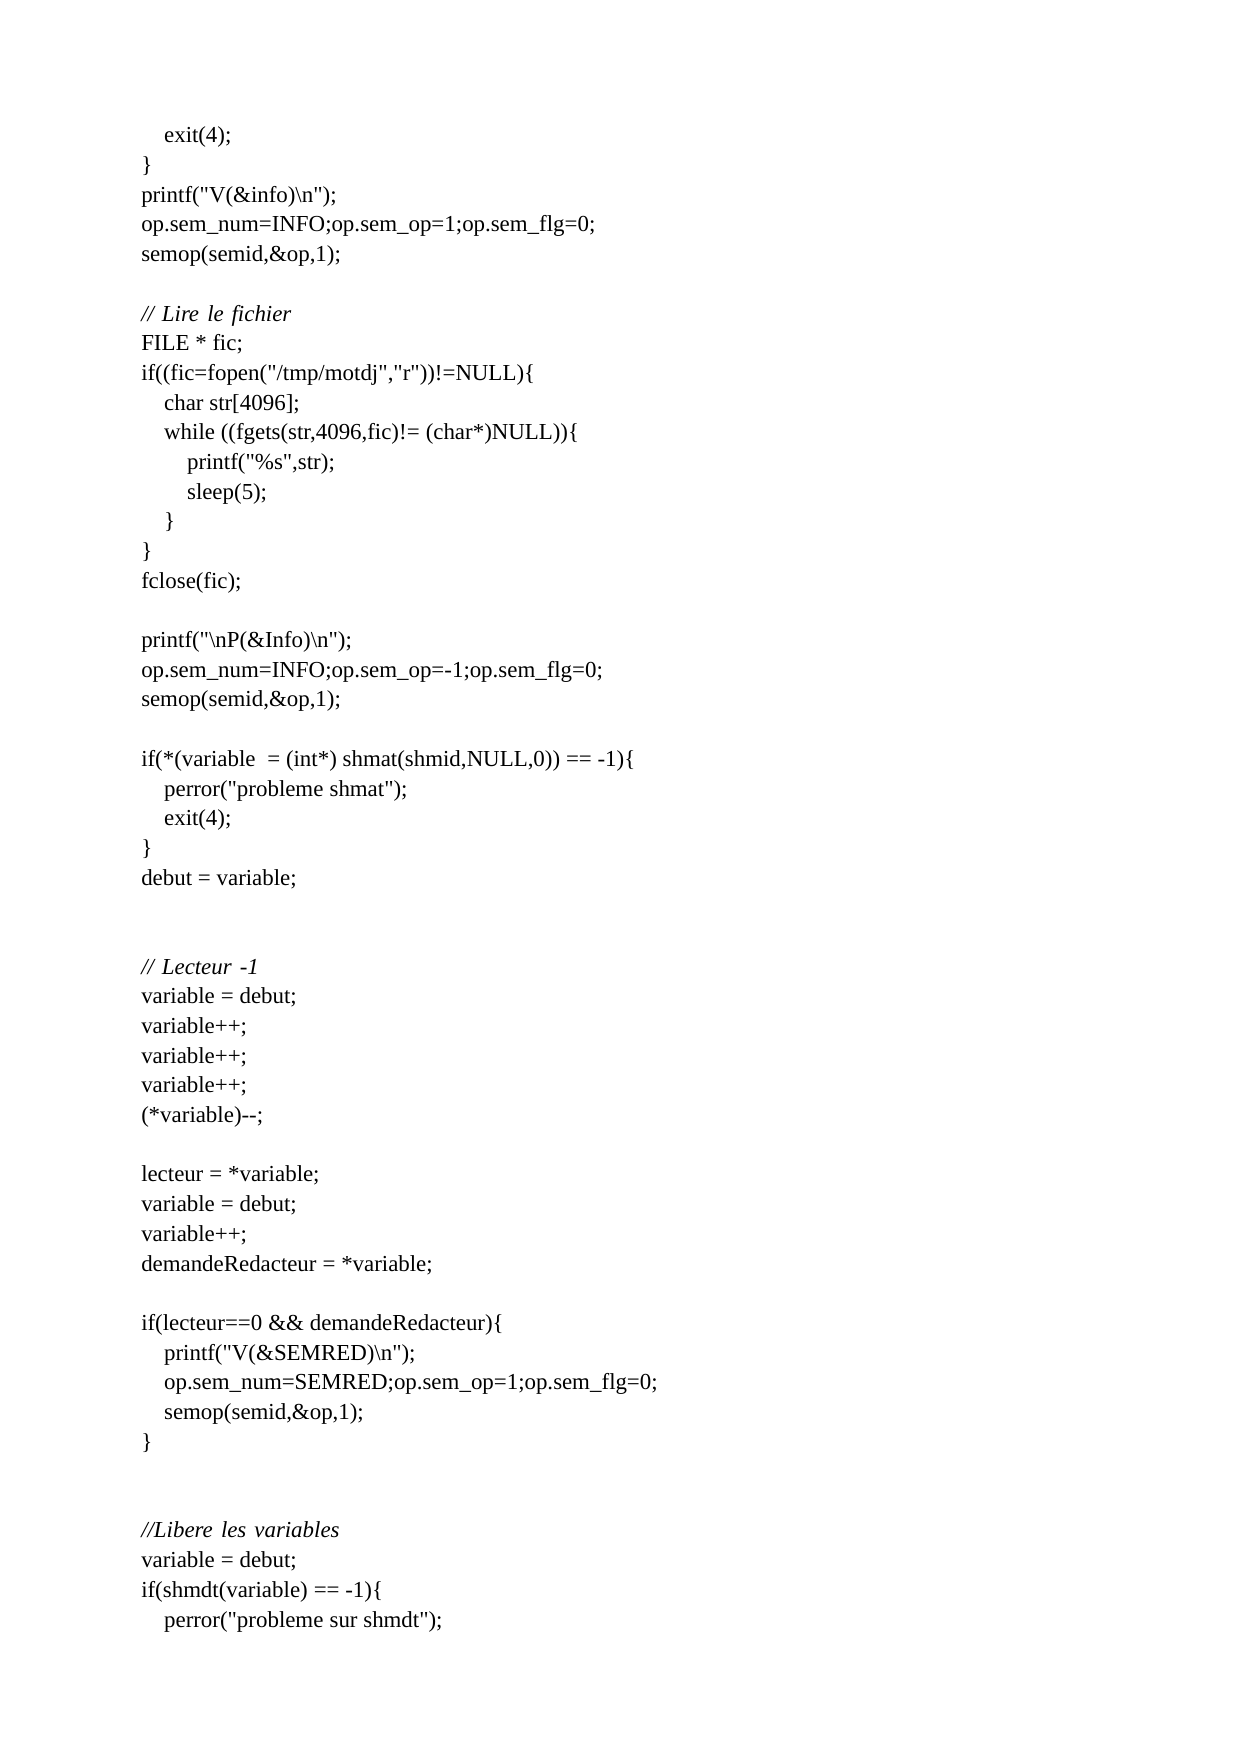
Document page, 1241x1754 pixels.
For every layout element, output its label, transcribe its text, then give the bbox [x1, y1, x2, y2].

text semop(semid,&op,1); [118, 237, 1122, 267]
text sleep(5); [118, 474, 1122, 504]
text semop(semid,&op,1); [118, 1395, 1122, 1424]
text variable++; [118, 1217, 1122, 1246]
text op.sem_num=INFO;op.sem_op=1;op.sem_flg=0; [118, 207, 1122, 237]
text lecteur = *variable; [118, 1157, 1122, 1187]
text demandeRedacteur = *variable; [118, 1246, 1122, 1276]
text variable = debut; [118, 1543, 1122, 1573]
text variable = debut; [118, 1187, 1122, 1217]
text perror("probleme shmat"); [118, 771, 1122, 801]
text variable = debut; [118, 979, 1122, 1009]
text op.sem_num=SEMRED;op.sem_op=1;op.sem_flg=0; [118, 1365, 1122, 1395]
text if(shmdt(variable) == -1){ [118, 1573, 1122, 1602]
text } [118, 1424, 1122, 1454]
text if((fic=fopen("/tmp/motdj","r"))!=NULL){ [118, 356, 1122, 385]
text perror("probleme sur shmdt"); [118, 1602, 1122, 1632]
text } [118, 504, 1122, 534]
text } [118, 831, 1122, 860]
text variable++; [118, 1038, 1122, 1068]
text // Lecteur -1 [118, 949, 1122, 979]
text printf("\nP(&Info)\n"); [118, 623, 1122, 652]
text //Libere les variables [118, 1513, 1122, 1543]
text char str[4096]; [118, 385, 1122, 415]
text variable++; [118, 1068, 1122, 1098]
text if(lecteur==0 && demandeRedacteur){ [118, 1306, 1122, 1335]
text exit(4); [118, 801, 1122, 831]
text if(*(variable = (int*) shmat(shmid,NULL,0)) == -1){ [118, 742, 1122, 771]
text printf("V(&SEMRED)\n"); [118, 1335, 1122, 1365]
text printf("%s",str); [118, 445, 1122, 474]
text semop(semid,&op,1); [118, 682, 1122, 712]
text debut = variable; [118, 860, 1122, 890]
text } [118, 534, 1122, 563]
text fclose(fic); [118, 563, 1122, 593]
text variable++; [118, 1009, 1122, 1038]
text FILE * fic; [118, 326, 1122, 356]
text // Lire le fichier [118, 296, 1122, 326]
text op.sem_num=INFO;op.sem_op=-1;op.sem_flg=0; [118, 652, 1122, 682]
text exit(4); [118, 118, 1122, 148]
text } [118, 148, 1122, 177]
text printf("V(&info)\n"); [118, 177, 1122, 207]
text while ((fgets(str,4096,fic)!= (char*)NULL)){ [118, 415, 1122, 445]
text (*variable)--; [118, 1098, 1122, 1127]
